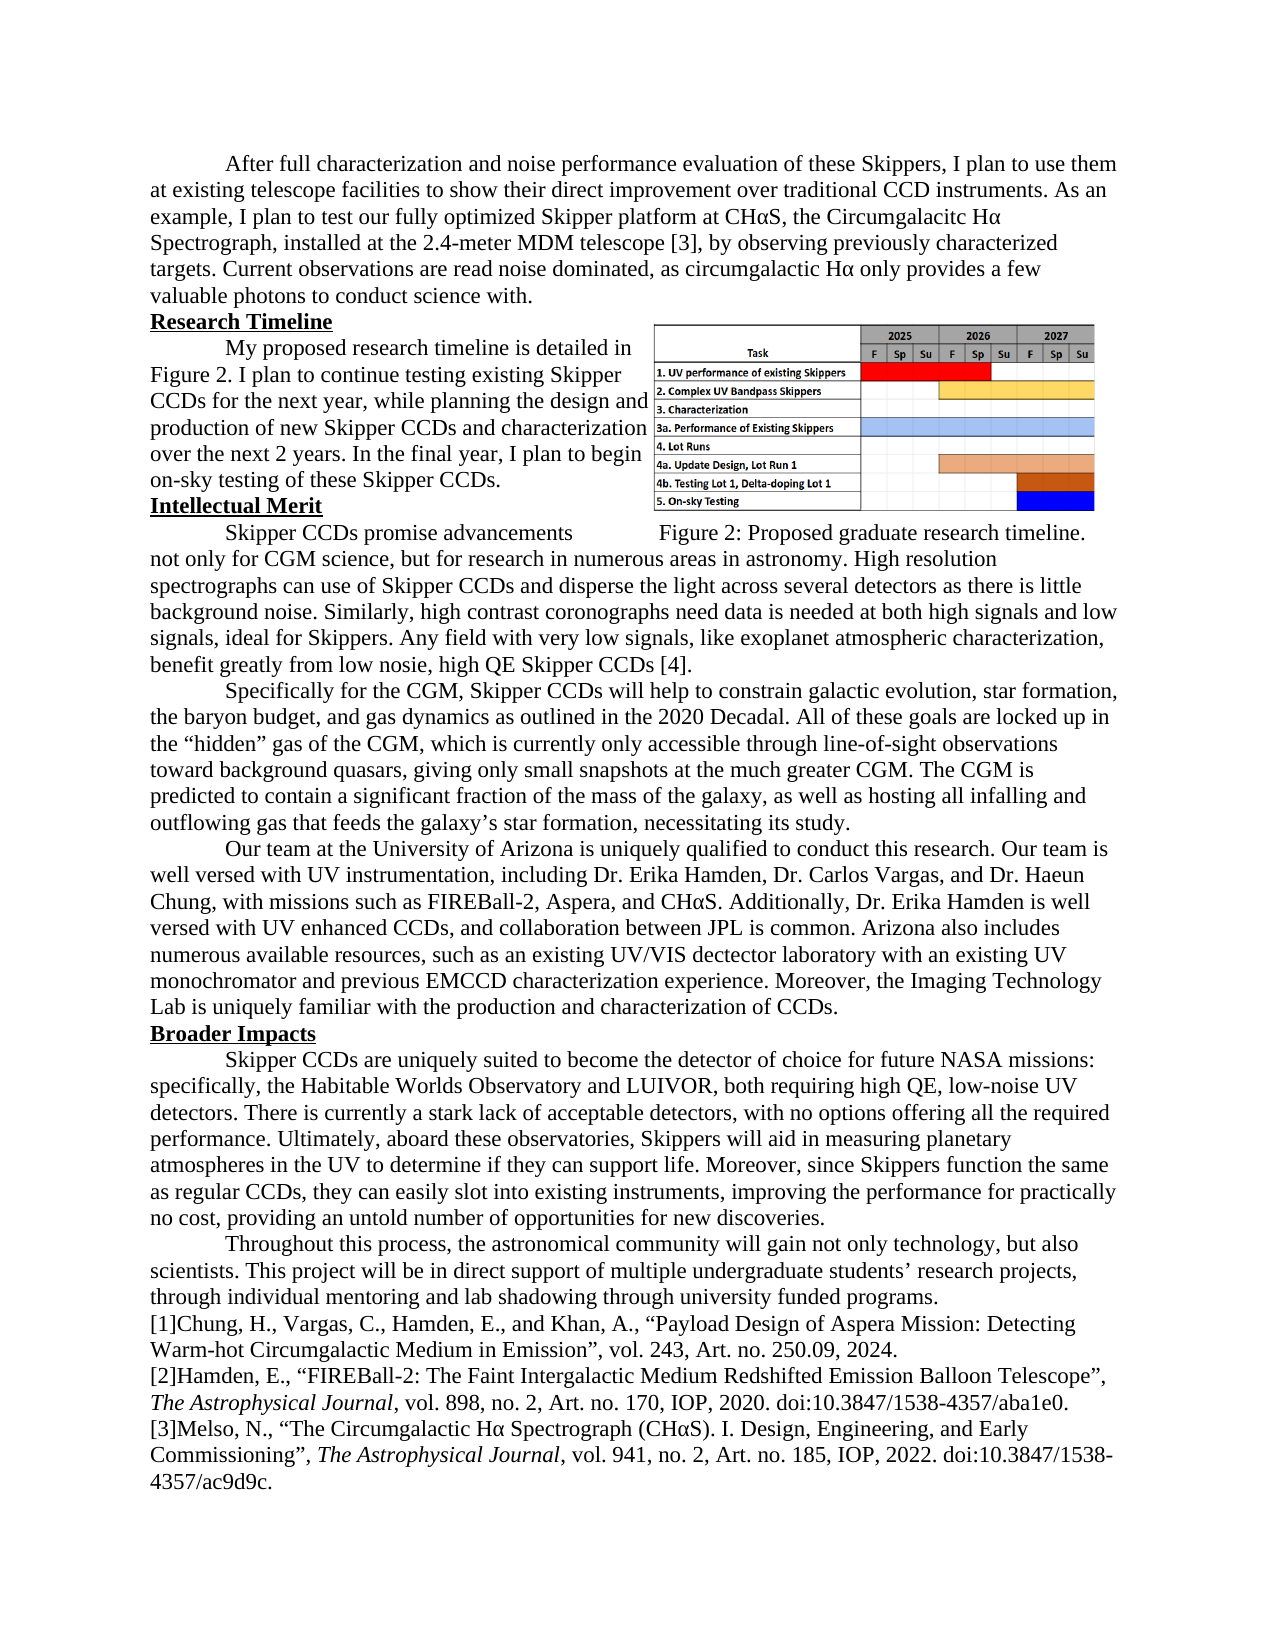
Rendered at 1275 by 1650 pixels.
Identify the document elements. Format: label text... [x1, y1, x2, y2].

text My proposed research timeline is detailed in Figure 2. I plan to continue testing existing Skipper CCDs for the next year, while planning the design and production of new Skipper CCDs and characterization over the next 2 years. In the final year, I plan to begin on-sky testing of these Skipper CCDs. [150, 334, 653, 493]
text Throughout this process, the astronomical community will gain not only technology, but also scientists. This project will be in direct support of multiple undergraduate students’ research projects, through individual mentoring and lab shadowing through university funded programs. [150, 1231, 1125, 1309]
text Broader Impacts [150, 1020, 1125, 1046]
picture [653, 323, 1095, 511]
text [3]Melso, N., “The Circumgalactic Hα Spectrograph (CHαS). I. Design, Engineering, and Early Commissioning”, The Astrophysical Journal, vol. 941, no. 2, Art. no. 185, IOP, 2022. doi:10.3847/1538-4357/ac9d9c. [150, 1415, 1125, 1494]
text Our team at the University of Arizona is uniquely qualified to conduct this research. Our team is well versed with UV instrumentation, including Dr. Erika Hamden, Dr. Carlos Vargas, and Dr. Haeun Chung, with missions such as FIREBall-2, Aspera, and CHαS. Additionally, Dr. Erika Hamden is well versed with UV enhanced CCDs, and collaboration between JPL is common. Arizona also includes numerous available resources, such as an existing UV/VIS dectector laboratory with an existing UV monochromator and previous EMCCD characterization experience. Moreover, the Imaging Technology Lab is uniquely familiar with the production and characterization of CCDs. [150, 835, 1125, 1020]
text Specifically for the CGM, Skipper CCDs will help to constrain galactic evolution, star formation, the baryon budget, and gas dynamics as outlined in the 2020 Decadal. All of these goals are locked up in the “hidden” gas of the CGM, which is currently only accessible through line-of-sight observations toward background quasars, giving only small snapshots at the much greater CGM. The CGM is predicted to contain a significant fraction of the mass of the galaxy, as well as hosting all infalling and outflowing gas that feeds the galaxy’s star formation, necessitating its study. [150, 677, 1125, 835]
text [1]Chung, H., Vargas, C., Hamden, E., and Khan, A., “Payload Design of Aspera Mission: Detecting Warm-hot Circumgalactic Medium in Emission”, vol. 243, Art. no. 250.09, 2024. [150, 1309, 1125, 1362]
text Intellectual Merit Skipper CCDs promise advancements Figure 2: Proposed graduate research timeline. [150, 493, 1125, 545]
text After full characterization and noise performance evaluation of these Skippers, I plan to use them at existing telescope facilities to show their direct improvement over traditional CCD instruments. As an example, I plan to test our fully optimized Skipper platform at CHαS, the Circumgalacitc Hα Spectrograph, installed at the 2.4-meter MDM telescope [3], by observing previously characterized targets. Current observations are read noise dominated, as circumgalactic Hα only provides a few valuable photons to conduct science with. [150, 150, 1125, 308]
text Skipper CCDs are uniquely suited to become the detector of choice for future NASA missions: specifically, the Habitable Worlds Observatory and LUIVOR, both requiring high QE, low-noise UV detectors. There is currently a stark lack of acceptable detectors, with no options offering all the required performance. Ultimately, aboard these observatories, Skippers will aid in measuring planetary atmospheres in the UV to determine if they can support life. Moreover, since Skippers function the same as regular CCDs, they can easily slot into existing instruments, improving the performance for practically no cost, providing an untold number of opportunities for new discoveries. [150, 1046, 1125, 1231]
text not only for CGM science, but for research in numerous areas in astronomy. High resolution spectrographs can use of Skipper CCDs and disperse the light across several detectors as there is little background noise. Similarly, high contrast coronographs need data is needed at both high signals and low signals, ideal for Skippers. Any field with very low signals, like exoplanet atmospheric characterization, benefit greatly from low nosie, high QE Skipper CCDs [4]. [150, 545, 1125, 677]
text Research Timeline [150, 308, 1125, 334]
text [2]Hamden, E., “FIREBall-2: The Faint Intergalactic Medium Redshifted Emission Balloon Telescope”, The Astrophysical Journal, vol. 898, no. 2, Art. no. 170, IOP, 2020. doi:10.3847/1538-4357/aba1e0. [150, 1362, 1125, 1415]
